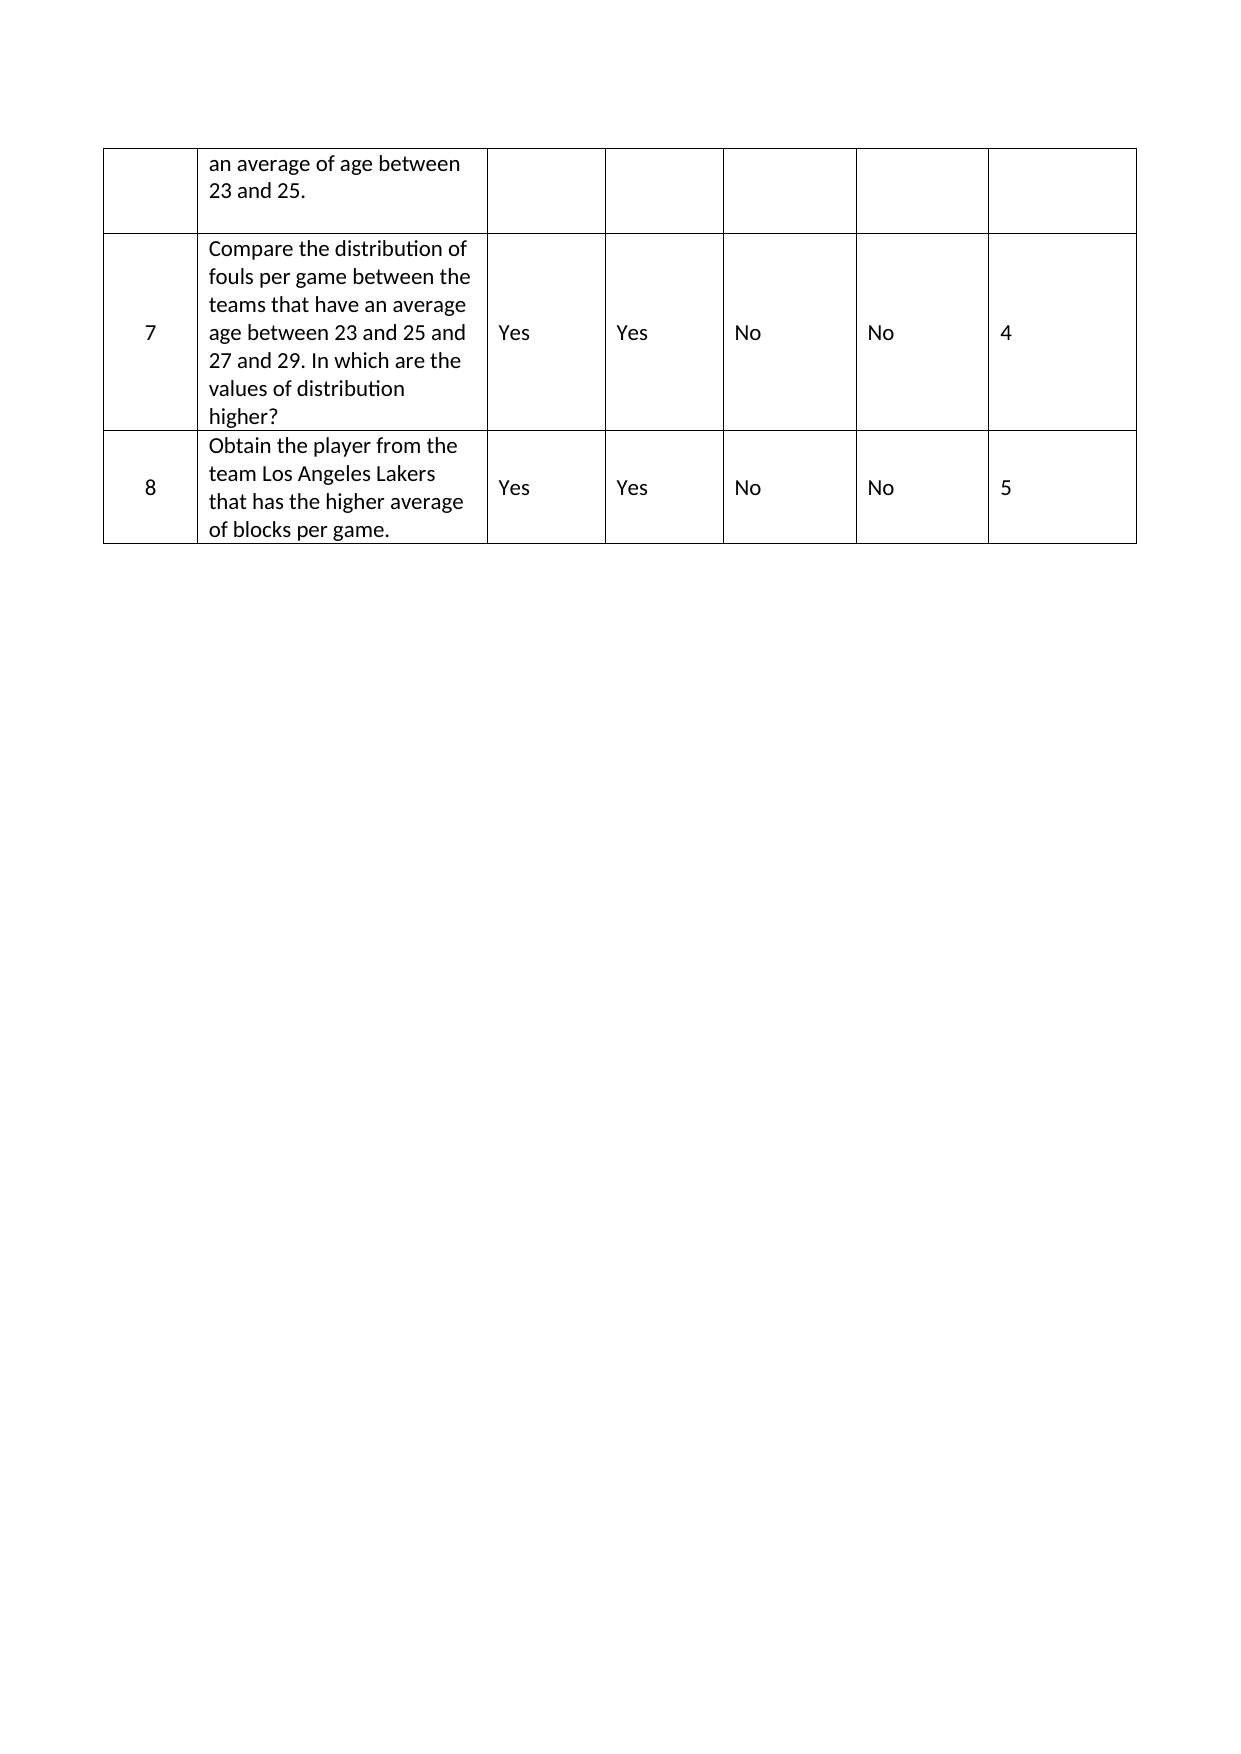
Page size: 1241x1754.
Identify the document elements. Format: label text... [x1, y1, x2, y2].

table_cell Compare the distribution of fouls per game between the teams that have an average age between 23 and 25 and 27 and 29. In which are the values of distribution higher? [198, 234, 487, 430]
table_cell [724, 149, 856, 233]
table_cell No [857, 431, 988, 543]
table_cell No [724, 431, 856, 543]
table_cell Yes [606, 234, 723, 430]
table_cell No [857, 234, 988, 430]
table_cell Yes [606, 431, 723, 543]
table_cell an average of age between 23 and 25. [198, 149, 487, 233]
table_cell [857, 149, 988, 233]
table_cell 5 [989, 431, 1136, 543]
table_cell No [724, 234, 856, 430]
table_cell 7 [104, 234, 197, 430]
table_cell [989, 149, 1136, 233]
table_cell 4 [989, 234, 1136, 430]
table_cell 8 [104, 431, 197, 543]
table_cell [104, 149, 197, 233]
table_cell Yes [488, 431, 605, 543]
table_cell Obtain the player from the team Los Angeles Lakers that has the higher average of blocks per game. [198, 431, 487, 543]
table_cell Yes [488, 234, 605, 430]
table_cell [488, 149, 605, 233]
table_cell [606, 149, 723, 233]
